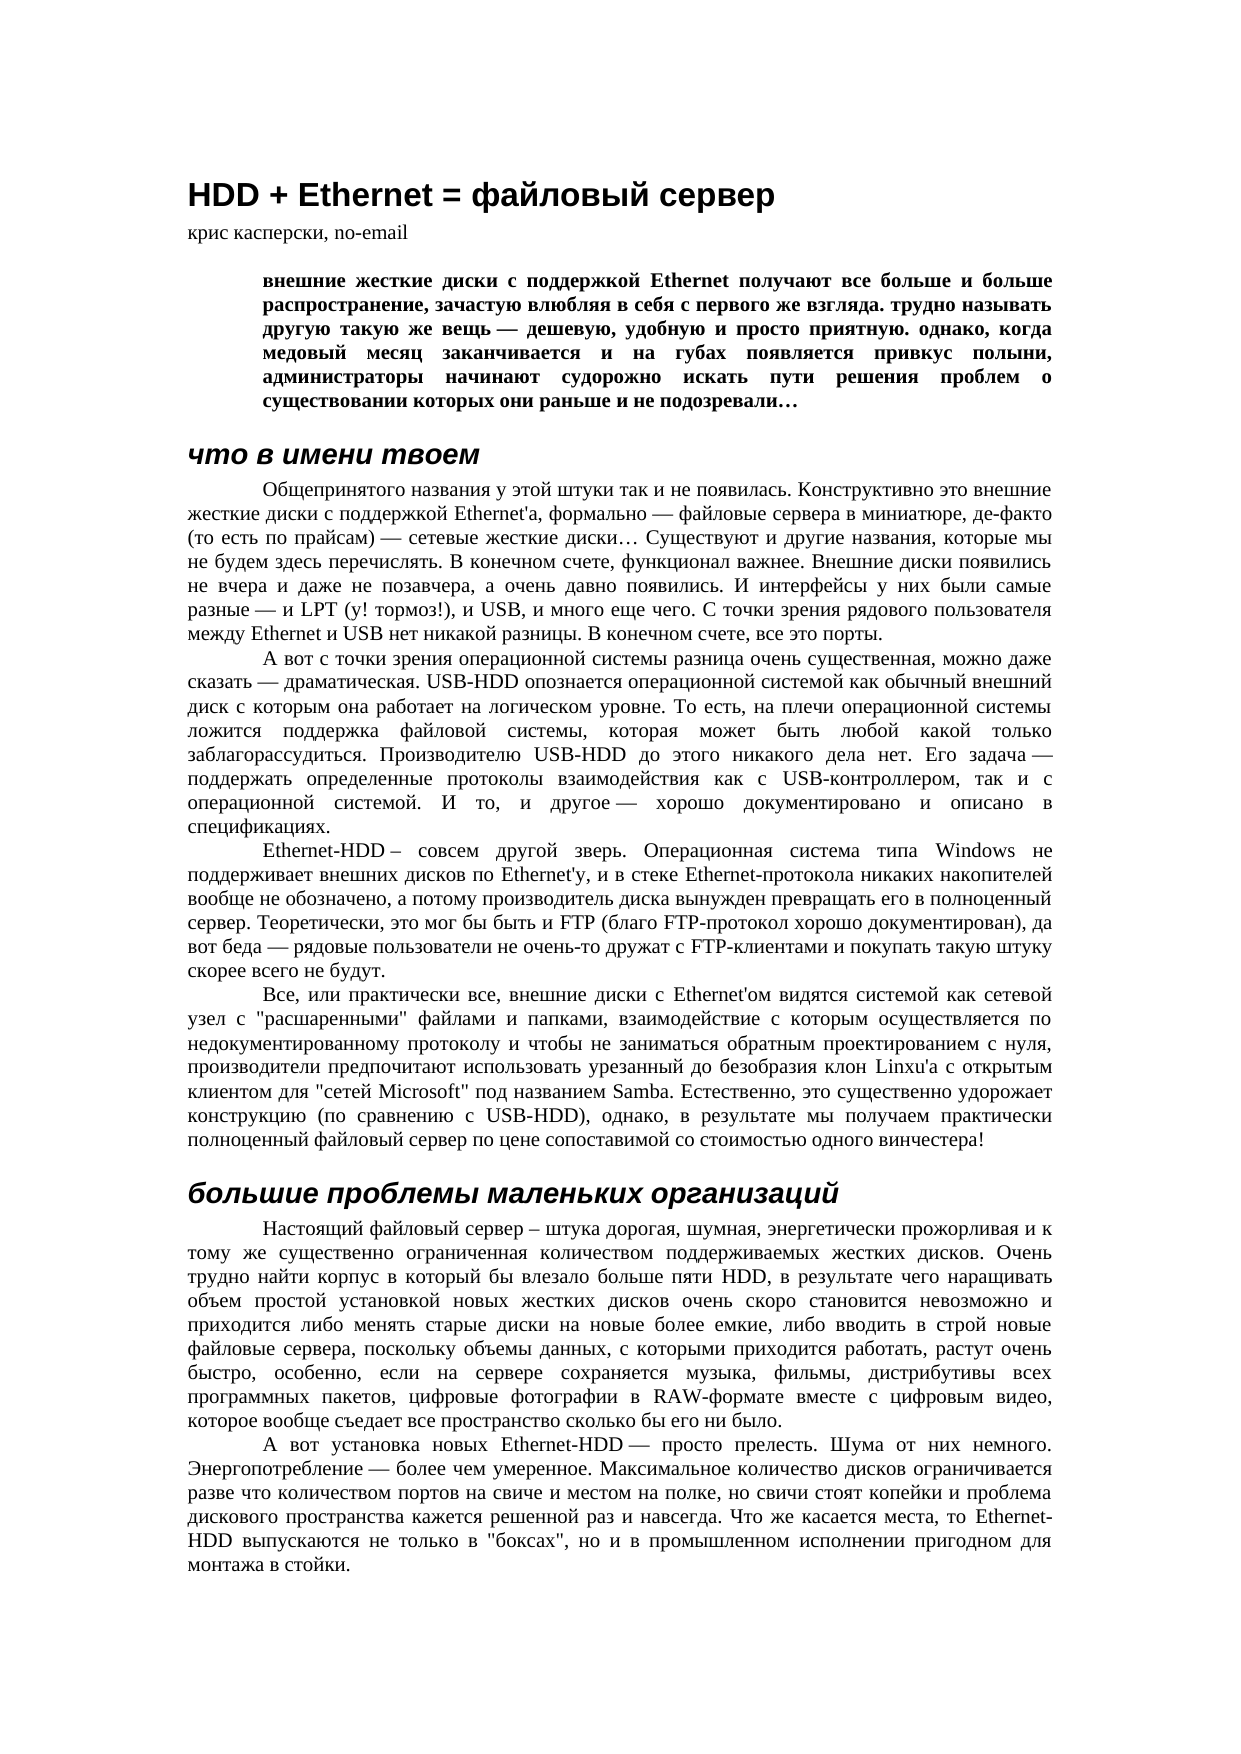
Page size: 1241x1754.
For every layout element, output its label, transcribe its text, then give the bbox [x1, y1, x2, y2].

text Все, или практически все, внешние диски с Ethernet'ом видятся системой как сетевой узел с "расшаренными" файлами и папками, взаимодействие с которым осуществляется по недокументированному протоколу и чтобы не заниматься обратным проектированием с нуля, производители предпочитают использовать урезанный до безобразия клон Linxu'а с открытым клиентом для "сетей Microsoft" под названием Samba. Естественно, это существенно удорожает конструкцию (по сравнению с USB-HDD), однако, в результате мы получаем практически полноценный файловый сервер по цене сопоставимой со стоимостью одного винчестера! [187, 982, 1053, 1151]
text А вот установка новых Ethernet-HDD — просто прелесть. Шума от них немного. Энергопотребление — более чем умеренное. Максимальное количество дисков ограничивается разве что количеством портов на свиче и местом на полке, но свичи стоят копейки и проблема дискового пространства кажется решенной раз и навсегда. Что же касается места, то Ethernet-HDD выпускаются не только в "боксах", но и в промышленном исполнении пригодном для монтажа в стойки. [187, 1432, 1053, 1576]
text Настоящий файловый сервер – штука дорогая, шумная, энергетически прожорливая и к тому же существенно ограниченная количеством поддерживаемых жестких дисков. Очень трудно найти корпус в который бы влезало больше пяти HDD, в результате чего наращивать объем простой установкой новых жестких дисков очень скоро становится невозможно и приходится либо менять старые диски на новые более емкие, либо вводить в строй новые файловые сервера, поскольку объемы данных, с которыми приходится работать, растут очень быстро, особенно, если на сервере сохраняется музыка, фильмы, дистрибутивы всех программных пакетов, цифровые фотографии в RAW-формате вместе с цифровым видео, которое вообще съедает все пространство сколько бы его ни было. [187, 1216, 1053, 1432]
subtitle HDD + Ethernet = файловый сервер [187, 175, 1053, 213]
text внешние жесткие диски с поддержкой Ethernet получают все больше и больше распространение, зачастую влюбляя в себя с первого же взгляда. трудно называть другую такую же вещь — дешевую, удобную и просто приятную. однако, когда медовый месяц заканчивается и на губах появляется привкус полыни, администраторы начинают судорожно искать пути решения проблем о существовании которых они раньше и не подозревали… [262, 268, 1053, 412]
text А вот с точки зрения операционной системы разница очень существенная, можно даже сказать — драматическая. USB-HDD опознается операционной системой как обычный внешний диск с которым она работает на логическом уровне. То есть, на плечи операционной системы ложится поддержка файловой системы, которая может быть любой какой только заблагорассудиться. Производителю USB-HDD до этого никакого дела нет. Его задача — поддержать определенные протоколы взаимодействия как с USB-контроллером, так и с операционной системой. И то, и другое — хорошо документировано и описано в спецификациях. [187, 645, 1053, 838]
subtitle большие проблемы маленьких организаций [187, 1176, 1053, 1209]
subtitle что в имени твоем [187, 437, 1053, 471]
text Общепринятого названия у этой штуки так и не появилась. Конструктивно это внешние жесткие диски с поддержкой Ethernet'а, формально — файловые сервера в миниатюре, де-факто (то есть по прайсам) — сетевые жесткие диски… Существуют и другие названия, которые мы не будем здесь перечислять. В конечном счете, функционал важнее. Внешние диски появились не вчера и даже не позавчера, а очень давно появились. И интерфейсы у них были самые разные — и LPT (у! тормоз!), и USB, и много еще чего. С точки зрения рядового пользователя между Ethernet и USB нет никакой разницы. В конечном счете, все это порты. [187, 477, 1053, 645]
text крис касперски, no-email [187, 220, 1053, 244]
text Ethernet-HDD – совсем другой зверь. Операционная система типа Windows не поддерживает внешних дисков по Ethernet'у, и в стеке Ethernet-протокола никаких накопителей вообще не обозначено, а потому производитель диска вынужден превращать его в полноценный сервер. Теоретически, это мог бы быть и FTP (благо FTP-протокол хорошо документирован), да вот беда — рядовые пользователи не очень-то дружат с FTP-клиентами и покупать такую штуку скорее всего не будут. [187, 838, 1053, 982]
